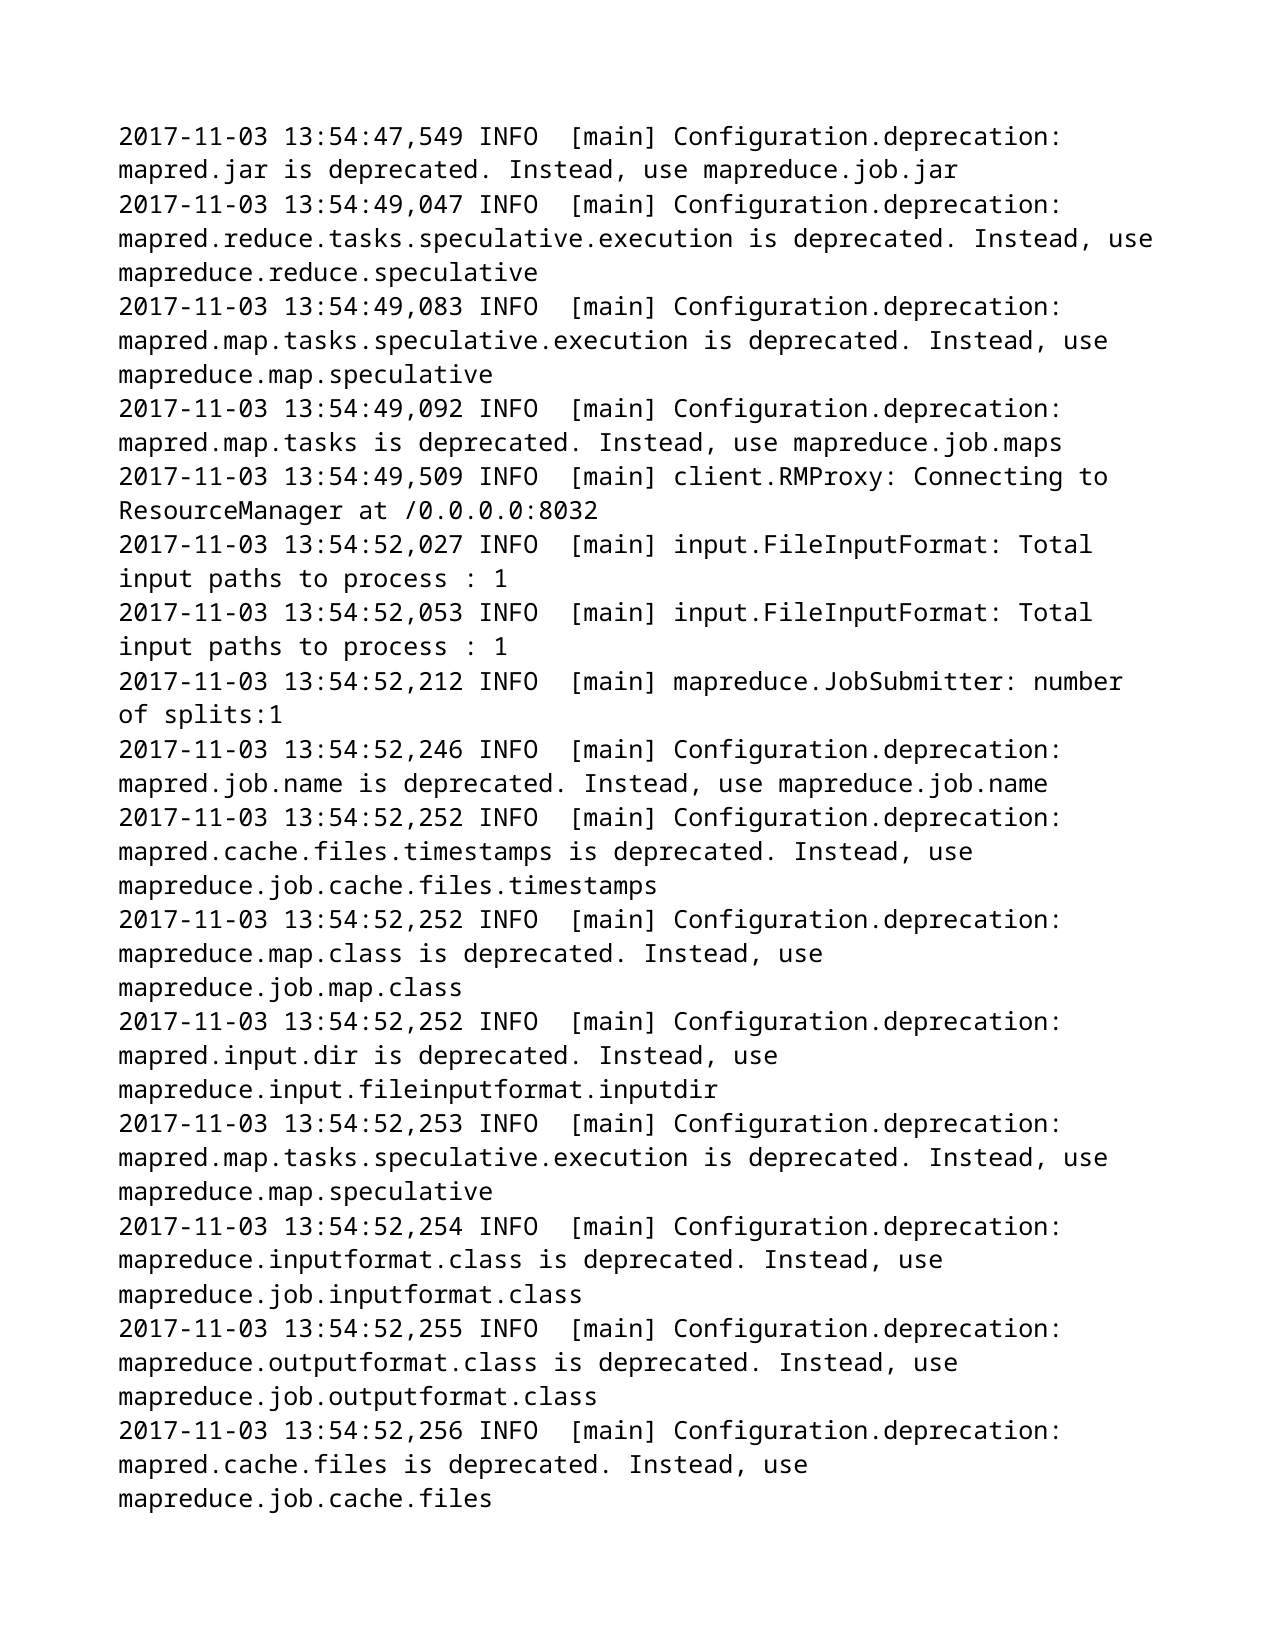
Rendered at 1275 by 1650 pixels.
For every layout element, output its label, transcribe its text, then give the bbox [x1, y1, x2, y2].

text 2017-11-03 13:54:52,252 INFO [main] Configuration.deprecation: mapred.cache.files.timestamps is deprecated. Instead, use mapreduce.job.cache.files.timestamps [118, 799, 1157, 902]
text 2017-11-03 13:54:52,252 INFO [main] Configuration.deprecation: mapred.input.dir is deprecated. Instead, use mapreduce.input.fileinputformat.inputdir [118, 1004, 1157, 1106]
text 2017-11-03 13:54:49,083 INFO [main] Configuration.deprecation: mapred.map.tasks.speculative.execution is deprecated. Instead, use mapreduce.map.speculative [118, 288, 1157, 391]
text 2017-11-03 13:54:52,254 INFO [main] Configuration.deprecation: mapreduce.inputformat.class is deprecated. Instead, use mapreduce.job.inputformat.class [118, 1208, 1157, 1310]
text 2017-11-03 13:54:52,212 INFO [main] mapreduce.JobSubmitter: number of splits:1 [118, 663, 1157, 731]
text 2017-11-03 13:54:49,509 INFO [main] client.RMProxy: Connecting to ResourceManager at /0.0.0.0:8032 [118, 459, 1157, 527]
text 2017-11-03 13:54:52,256 INFO [main] Configuration.deprecation: mapred.cache.files is deprecated. Instead, use mapreduce.job.cache.files [118, 1412, 1157, 1515]
text 2017-11-03 13:54:49,092 INFO [main] Configuration.deprecation: mapred.map.tasks is deprecated. Instead, use mapreduce.job.maps [118, 391, 1157, 459]
text 2017-11-03 13:54:52,027 INFO [main] input.FileInputFormat: Total input paths to process : 1 [118, 527, 1157, 595]
text 2017-11-03 13:54:52,053 INFO [main] input.FileInputFormat: Total input paths to process : 1 [118, 595, 1157, 663]
text 2017-11-03 13:54:52,252 INFO [main] Configuration.deprecation: mapreduce.map.class is deprecated. Instead, use mapreduce.job.map.class [118, 902, 1157, 1004]
text 2017-11-03 13:54:52,246 INFO [main] Configuration.deprecation: mapred.job.name is deprecated. Instead, use mapreduce.job.name [118, 731, 1157, 799]
text 2017-11-03 13:54:49,047 INFO [main] Configuration.deprecation: mapred.reduce.tasks.speculative.execution is deprecated. Instead, use mapreduce.reduce.speculative [118, 186, 1157, 288]
text 2017-11-03 13:54:52,253 INFO [main] Configuration.deprecation: mapred.map.tasks.speculative.execution is deprecated. Instead, use mapreduce.map.speculative [118, 1106, 1157, 1208]
text 2017-11-03 13:54:47,549 INFO [main] Configuration.deprecation: mapred.jar is deprecated. Instead, use mapreduce.job.jar [118, 118, 1157, 186]
text 2017-11-03 13:54:52,255 INFO [main] Configuration.deprecation: mapreduce.outputformat.class is deprecated. Instead, use mapreduce.job.outputformat.class [118, 1310, 1157, 1412]
